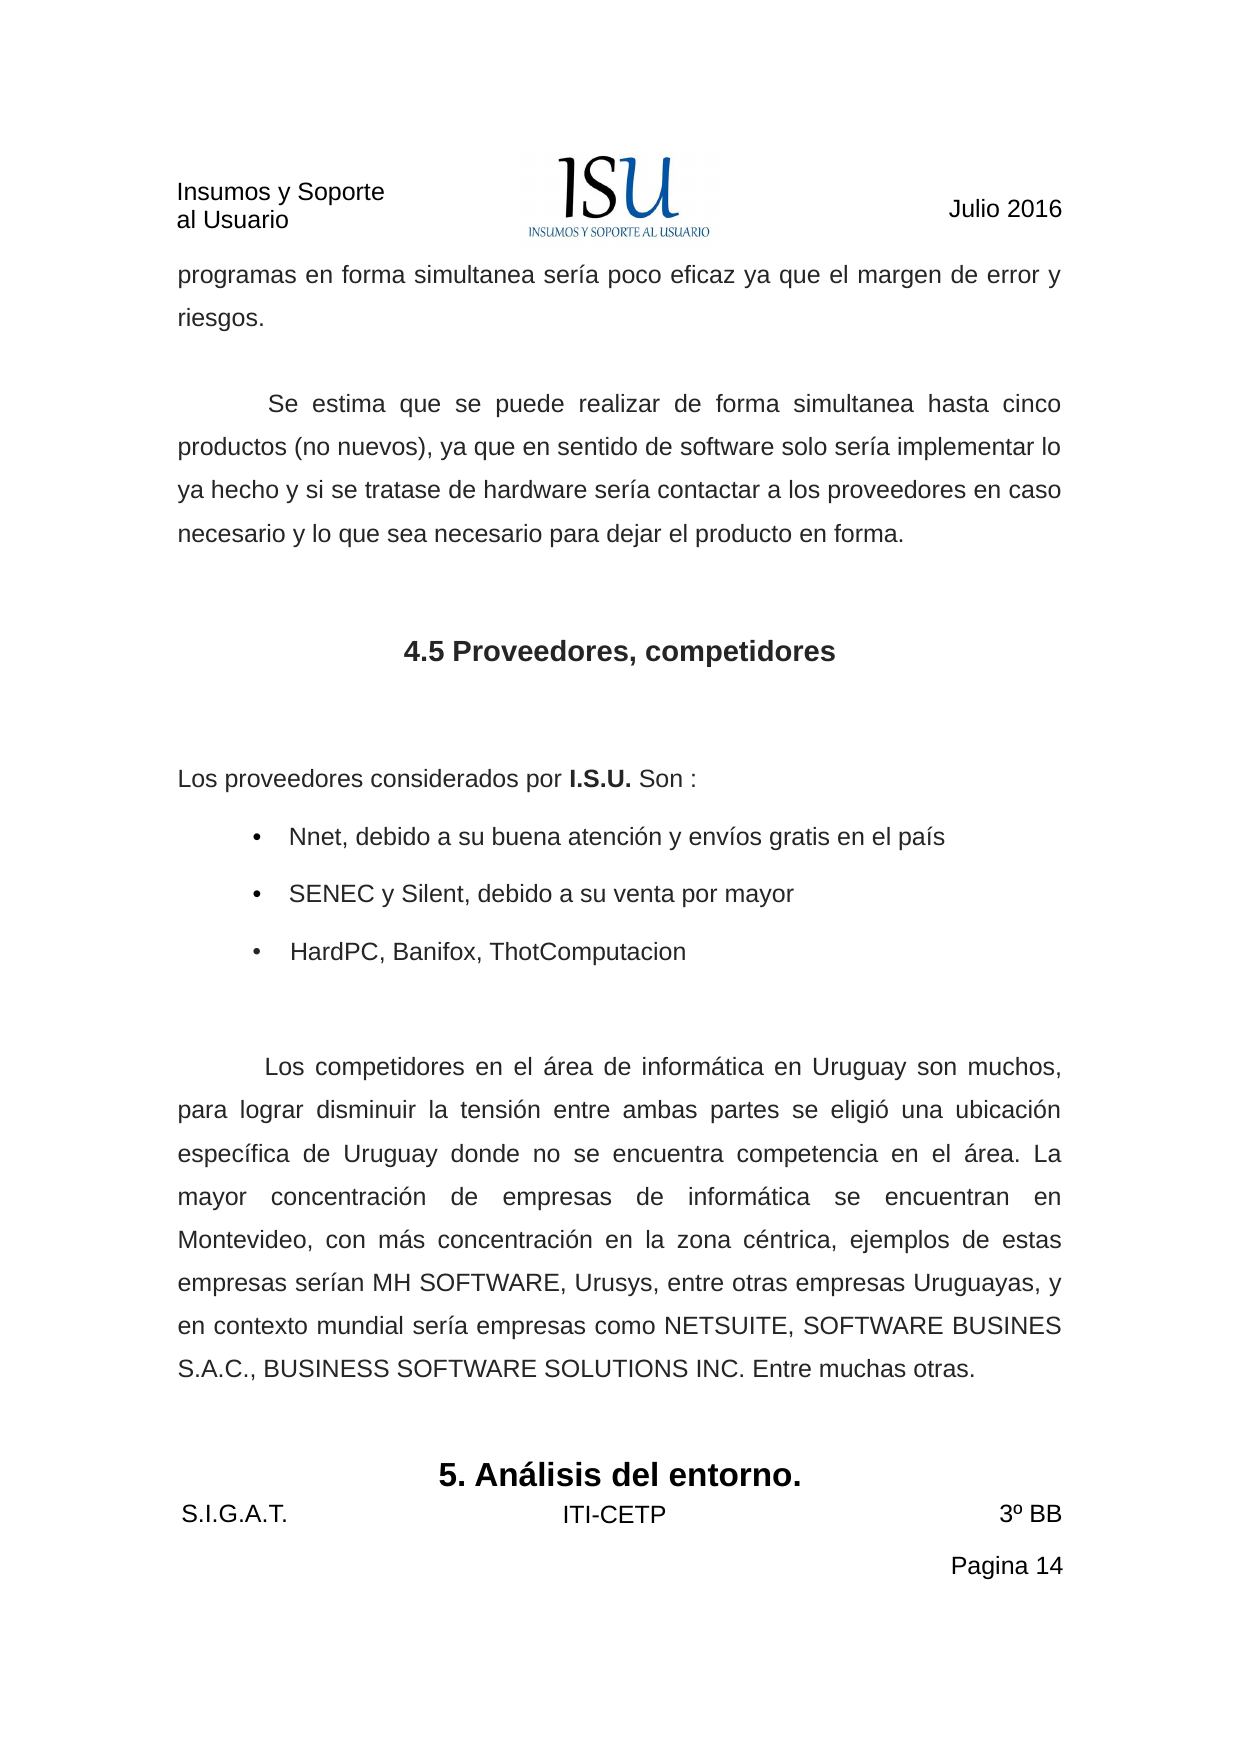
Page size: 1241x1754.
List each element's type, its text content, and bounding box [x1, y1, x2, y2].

list HardPC, Banifox, ThotComputacion [252, 937, 1063, 966]
text 5. Análisis del entorno. [177, 1455, 1063, 1493]
text • Nnet, debido a su buena atención y envíos gratis en el país [215, 821, 1063, 850]
text programas en forma simultanea sería poco eficaz ya que el margen de error y riesgos. [177, 260, 1063, 332]
text Los competidores en el área de informática en Uruguay son muchos, para lograr disminuir la tensión entre ambas partes se eligió una ubicación específica de Uruguay donde no se encuentra competencia en el área. La mayor concentración de empresas de informática se encuentran en Montevideo, con más concentración en la zona céntrica, ejemplos de estas empresas serían MH SOFTWARE, Urusys, entre otras empresas Uruguayas, y en contexto mundial sería empresas como NETSUITE, SOFTWARE BUSINES S.A.C., BUSINESS SOFTWARE SOLUTIONS INC. Entre muchas otras. [177, 1052, 1063, 1383]
text • SENEC y Silent, debido a su venta por mayor [215, 879, 1063, 908]
text 4.5 Proveedores, competidores [177, 634, 1063, 667]
picture [517, 138, 723, 252]
text Se estima que se puede realizar de forma simultanea hasta cinco productos (no nuevos), ya que en sentido de software solo sería implementar lo ya hecho y si se tratase de hardware sería contactar a los proveedores en caso necesario y lo que sea necesario para dejar el producto en forma. [177, 389, 1063, 547]
text Los proveedores considerados por I.S.U. Son : [177, 764, 1063, 792]
